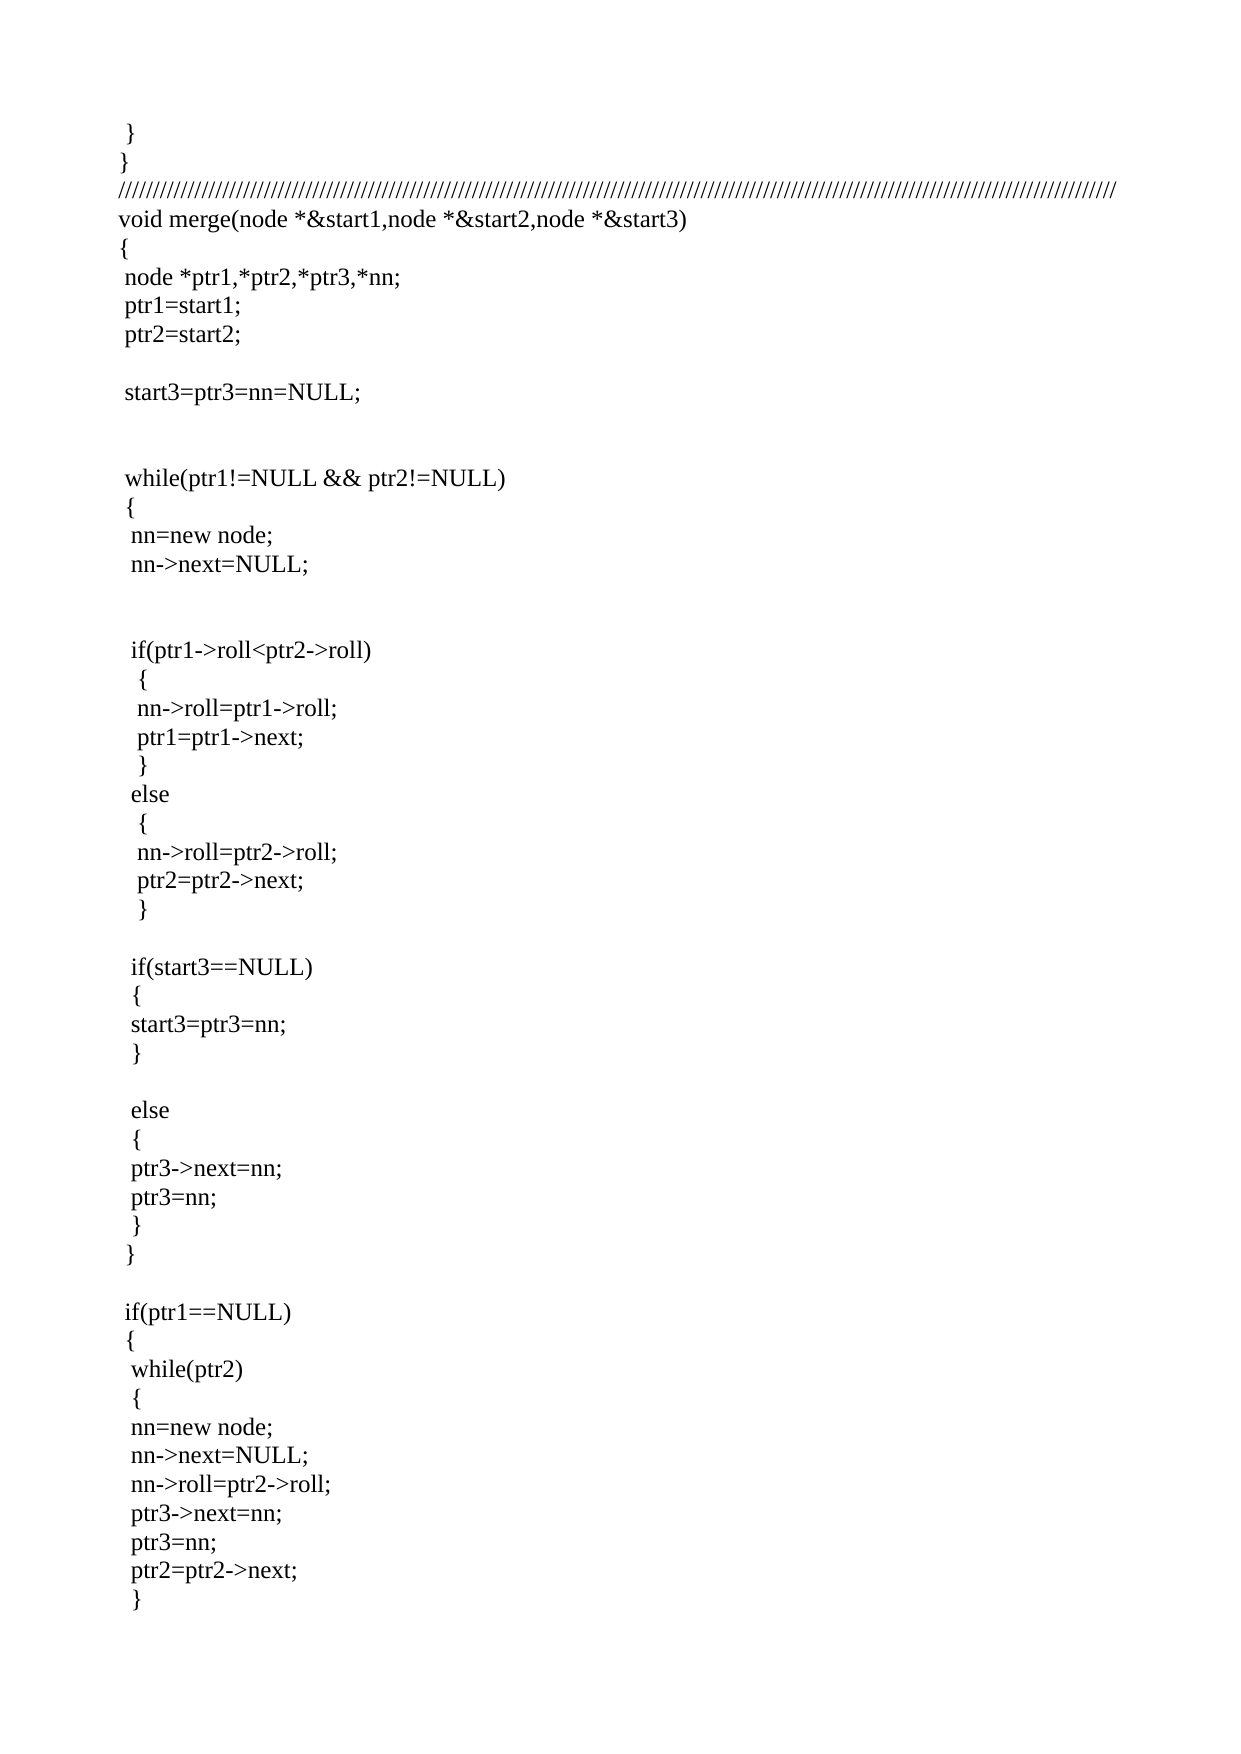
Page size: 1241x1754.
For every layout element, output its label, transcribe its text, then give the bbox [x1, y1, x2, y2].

text } [118, 1038, 1122, 1067]
text nn->roll=ptr2->roll; [118, 1469, 1122, 1498]
text } [118, 147, 1122, 176]
text void merge(node *&start1,node *&start2,node *&start3) [118, 204, 1122, 233]
text ptr2=start2; [118, 319, 1122, 348]
text nn=new node; [118, 521, 1122, 549]
text { [118, 1124, 1122, 1153]
text ptr3->next=nn; [118, 1153, 1122, 1182]
text { [118, 981, 1122, 1009]
text ptr3=nn; [118, 1182, 1122, 1211]
text ptr2=ptr2->next; [118, 1556, 1122, 1584]
text else [118, 779, 1122, 808]
text { [118, 492, 1122, 521]
text { [118, 808, 1122, 837]
text { [118, 1326, 1122, 1354]
text } [118, 118, 1122, 147]
text start3=ptr3=nn=NULL; [118, 377, 1122, 406]
text start3=ptr3=nn; [118, 1009, 1122, 1038]
text { [118, 233, 1122, 262]
text //////////////////////////////////////////////////////////////////////////////////////////////////////////////////////////////////////////////// [118, 176, 1122, 204]
text nn->next=NULL; [118, 549, 1122, 578]
text ptr3=nn; [118, 1527, 1122, 1556]
text } [118, 1211, 1122, 1239]
text else [118, 1096, 1122, 1124]
text nn->next=NULL; [118, 1441, 1122, 1469]
text while(ptr1!=NULL && ptr2!=NULL) [118, 463, 1122, 492]
text if(start3==NULL) [118, 952, 1122, 981]
text ptr1=ptr1->next; [118, 722, 1122, 751]
text } [118, 1584, 1122, 1613]
text { [118, 664, 1122, 693]
text while(ptr2) [118, 1354, 1122, 1383]
text } [118, 751, 1122, 779]
text } [118, 894, 1122, 923]
text node *ptr1,*ptr2,*ptr3,*nn; [118, 262, 1122, 291]
text nn->roll=ptr1->roll; [118, 693, 1122, 722]
text if(ptr1==NULL) [118, 1297, 1122, 1326]
text nn->roll=ptr2->roll; [118, 837, 1122, 866]
text ptr3->next=nn; [118, 1498, 1122, 1527]
text } [118, 1239, 1122, 1268]
text if(ptr1->roll<ptr2->roll) [118, 636, 1122, 664]
text nn=new node; [118, 1412, 1122, 1441]
text ptr1=start1; [118, 291, 1122, 319]
text ptr2=ptr2->next; [118, 866, 1122, 894]
text { [118, 1383, 1122, 1412]
